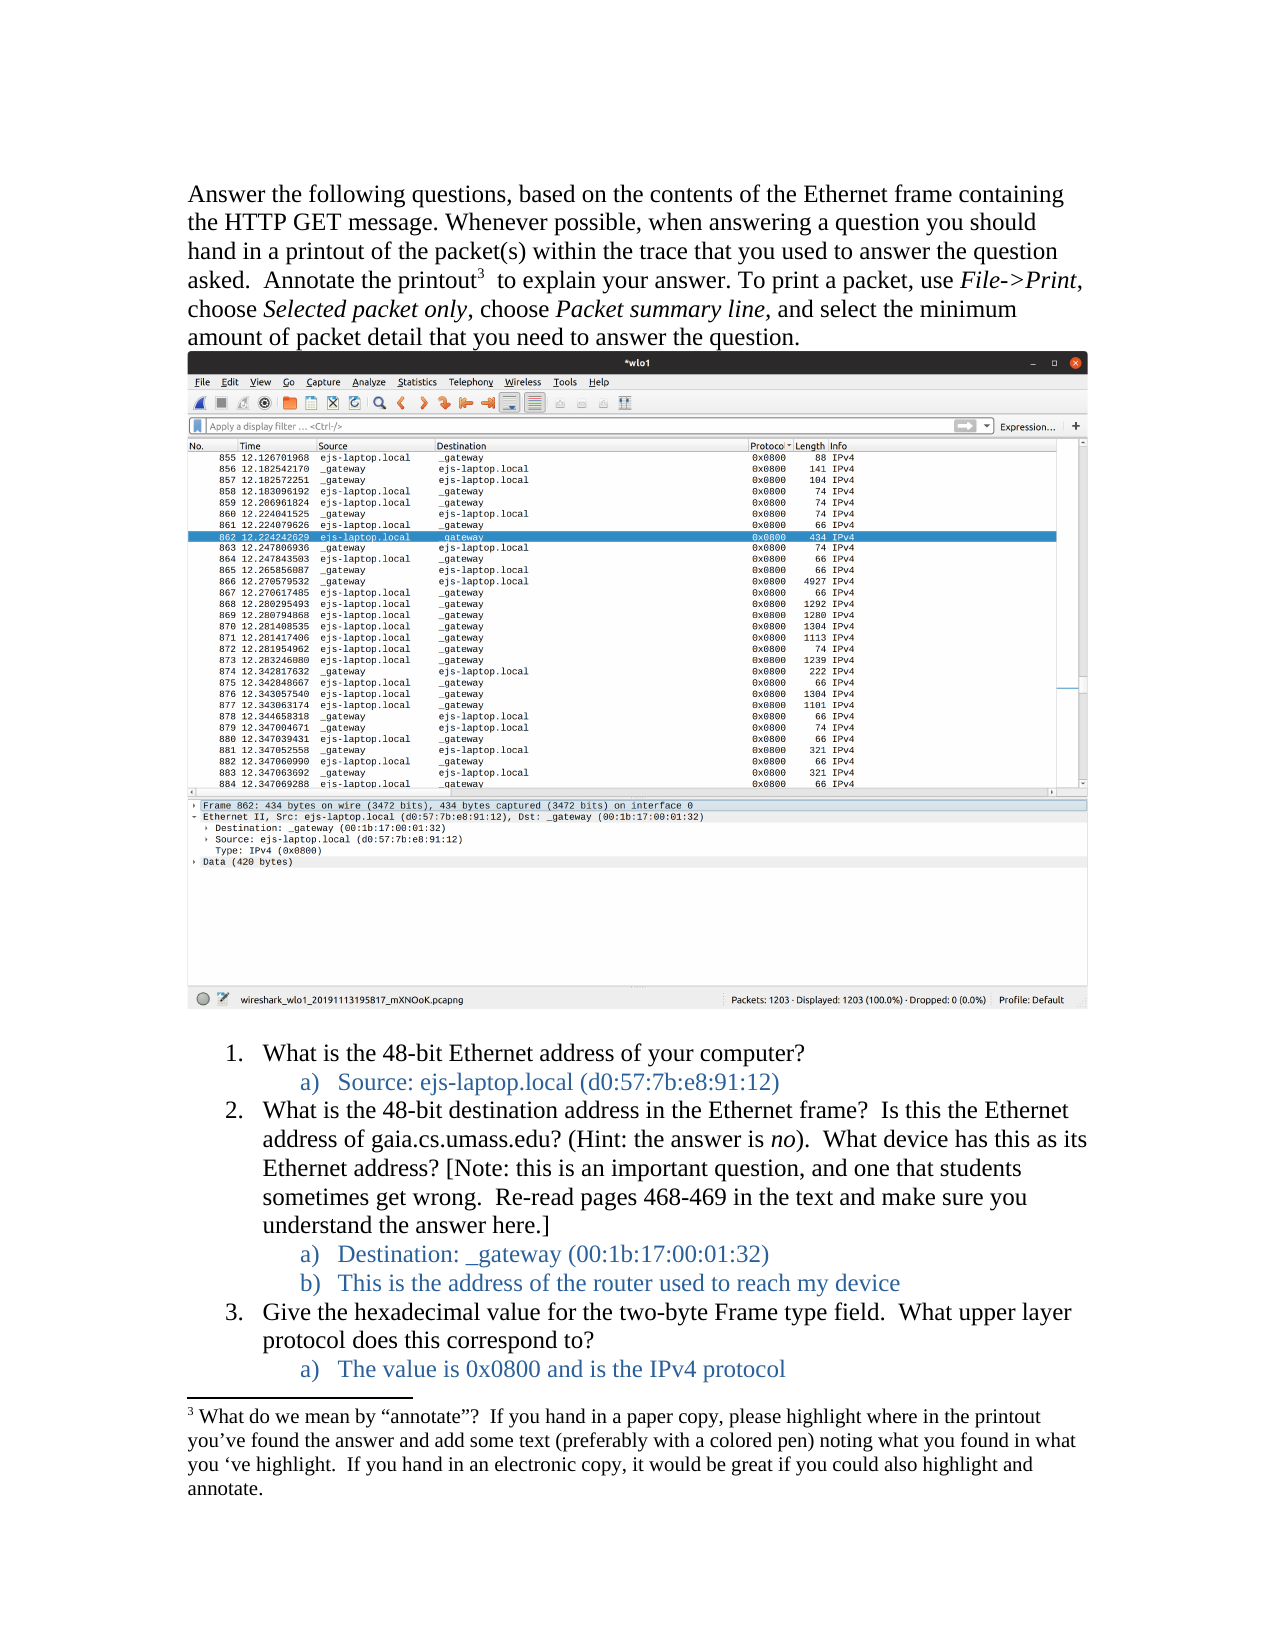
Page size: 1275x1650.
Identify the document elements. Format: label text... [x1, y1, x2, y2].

list What is the 48-bit Ethernet address of your computer? [225, 1038, 1087, 1067]
list This is the address of the router used to reach my device [300, 1268, 1087, 1297]
list The value is 0x0800 and is the IPv4 protocol [300, 1354, 1087, 1383]
list Destination: _gateway (00:1b:17:00:01:32) [300, 1239, 1087, 1268]
list Give the hexadecimal value for the two-byte Frame type field. What upper layer protocol does this correspond to? [225, 1297, 1087, 1354]
picture [187, 351, 1088, 1009]
text What do we mean by “annotate”? If you hand in a paper copy, please highlight where in the printout you’ve found the answer and add some text (preferably with a colored pen) noting what you found in what you ‘ve highlight. If you hand in an electronic copy, it would be great if you could also highlight and annotate. [187, 1404, 1087, 1500]
text Answer the following questions, based on the contents of the Ethernet frame containing the HTTP GET message. Whenever possible, when answering a question you should hand in a printout of the packet(s) within the trace that you used to answer the question asked. Annotate the printout to explain your answer. To print a packet, use File->Print, choose Selected packet only, choose Packet summary line, and select the minimum amount of packet detail that you need to answer the question. [187, 179, 1087, 351]
list Source: ejs-laptop.local (d0:57:7b:e8:91:12) [300, 1067, 1087, 1095]
list What is the 48-bit destination address in the Ethernet frame? Is this the Ethernet address of gaia.cs.umass.edu? (Hint: the answer is no). What device has this as its Ethernet address? [Note: this is an important question, and one that students sometimes get wrong. Re-read pages 468-469 in the text and make sure you understand the answer here.] [225, 1095, 1087, 1239]
